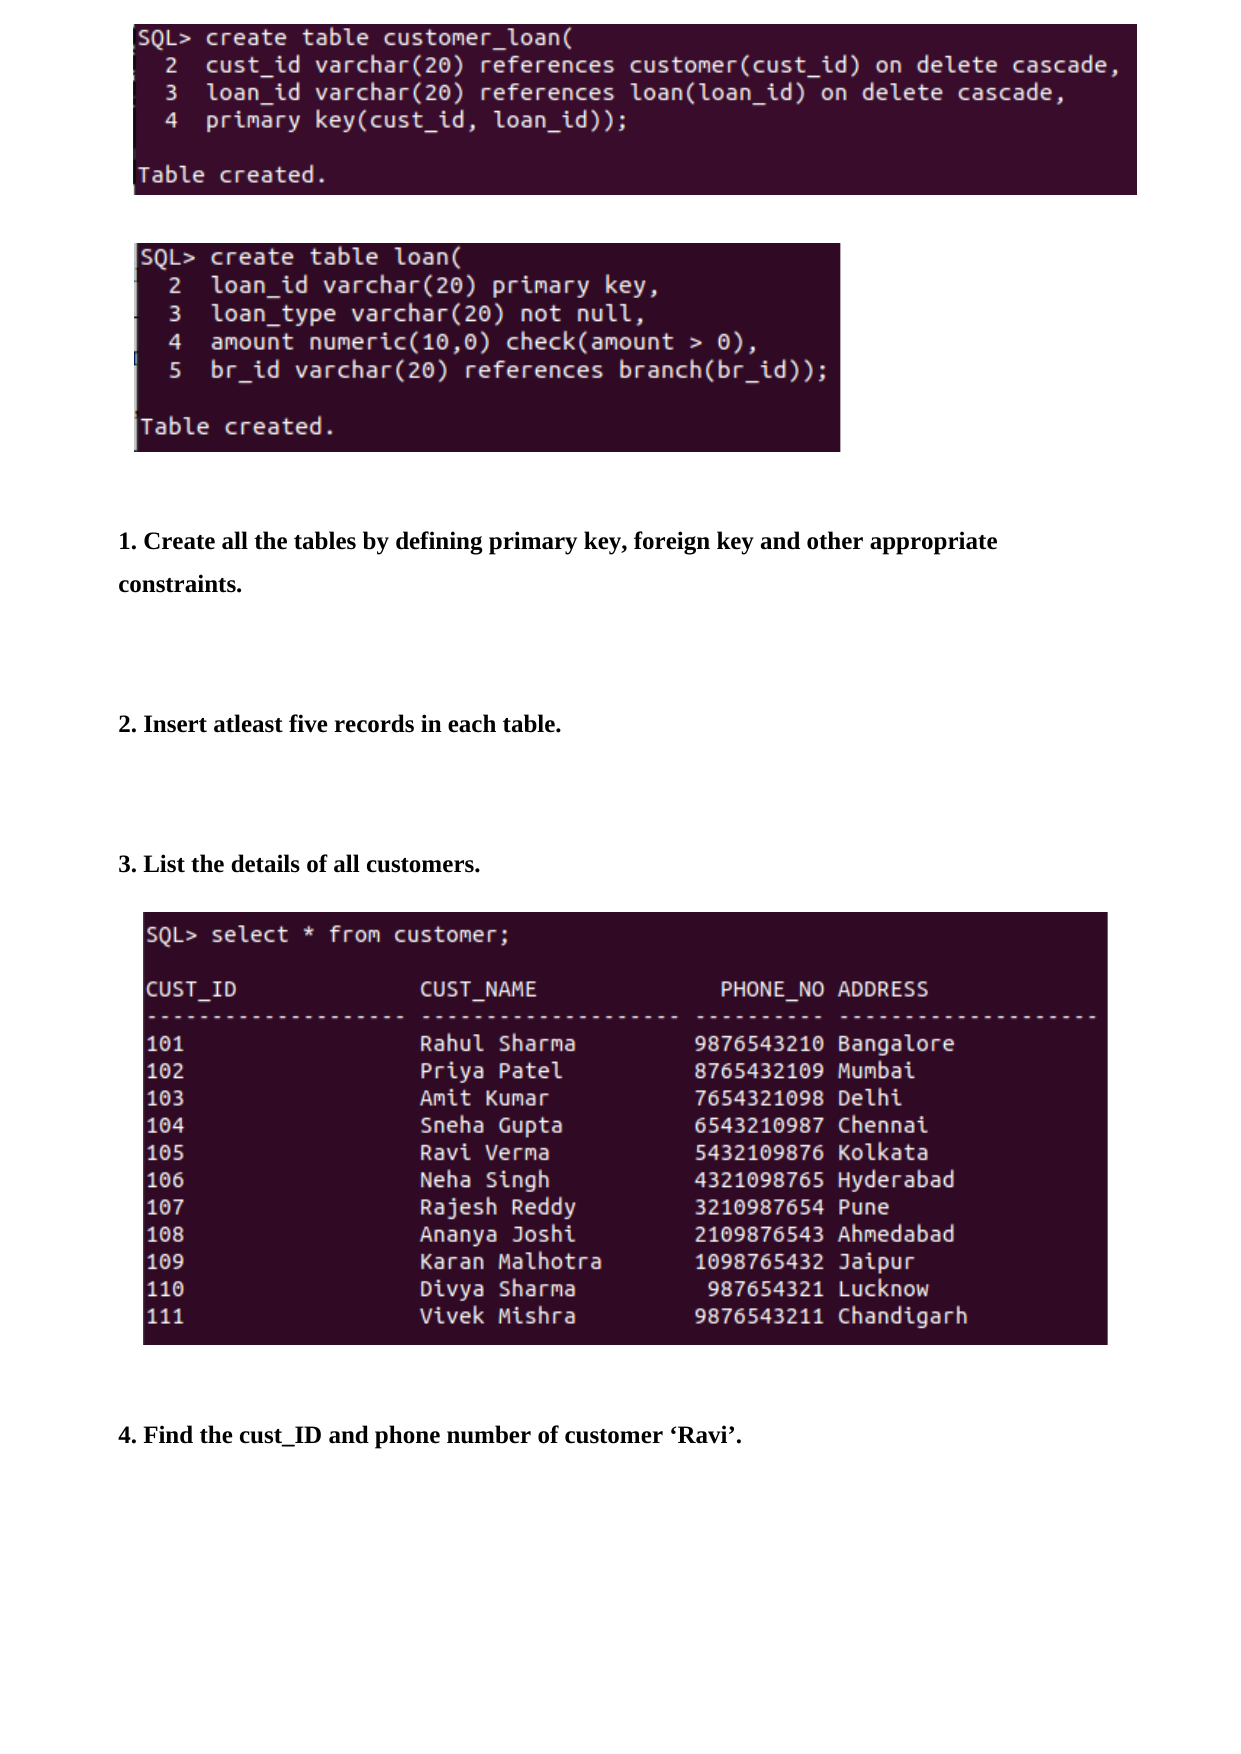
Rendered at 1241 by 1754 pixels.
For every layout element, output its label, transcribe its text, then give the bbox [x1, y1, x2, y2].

text 2. Insert atleast five records in each table. [118, 709, 1122, 738]
picture [134, 243, 841, 452]
picture [133, 24, 1137, 195]
text 1. Create all the tables by defining primary key, foreign key and other appropriate [118, 526, 1122, 555]
text 3. List the details of all customers. [118, 849, 1122, 878]
text constraints. [118, 569, 1122, 598]
picture [143, 912, 1108, 1345]
text 4. Find the cust_ID and phone number of customer ‘Ravi’. [118, 1420, 1122, 1449]
